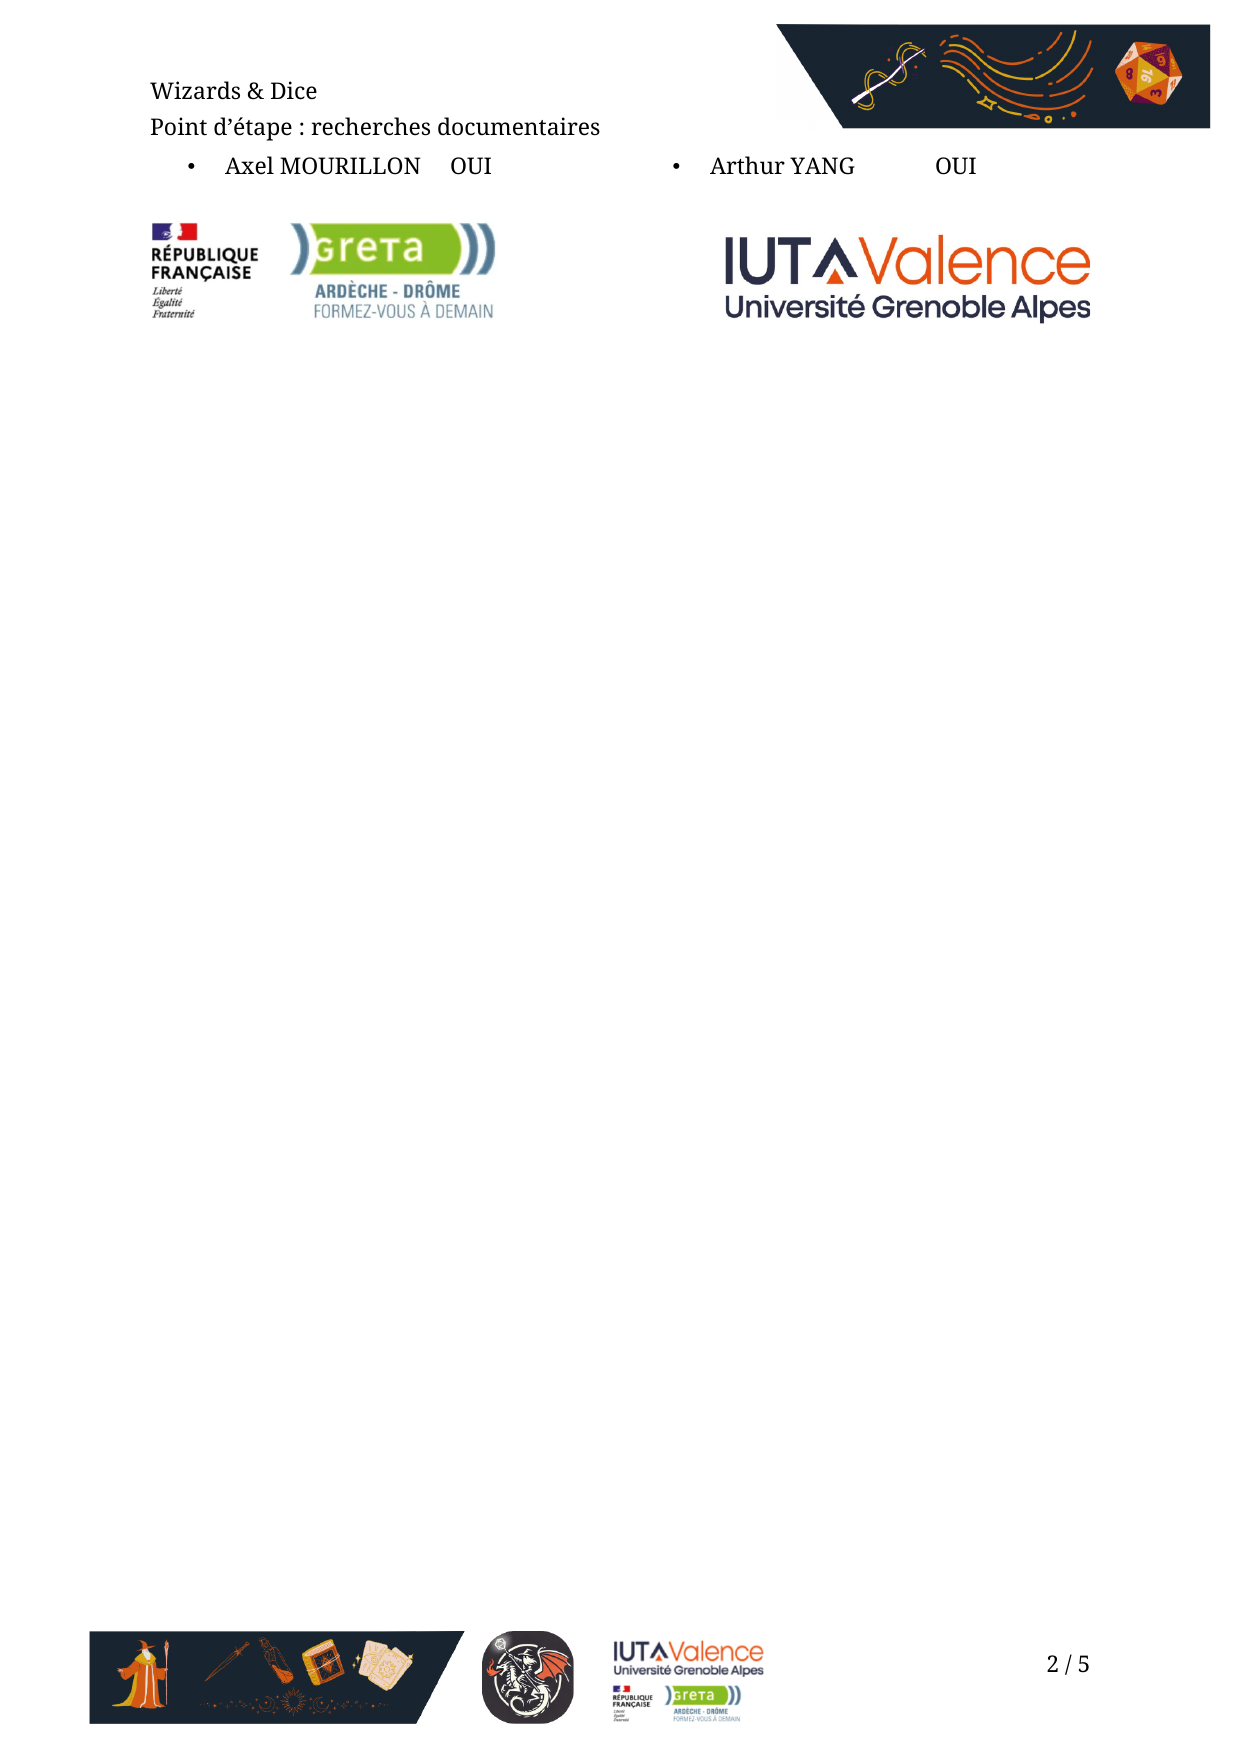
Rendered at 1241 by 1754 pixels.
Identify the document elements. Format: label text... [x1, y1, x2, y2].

picture [150, 221, 498, 321]
list Arthur YANG OUI [672, 150, 1090, 181]
picture [81, 1620, 788, 1733]
picture [771, 21, 1218, 131]
list Axel MOURILLON OUI [187, 150, 605, 181]
picture [721, 232, 1091, 324]
